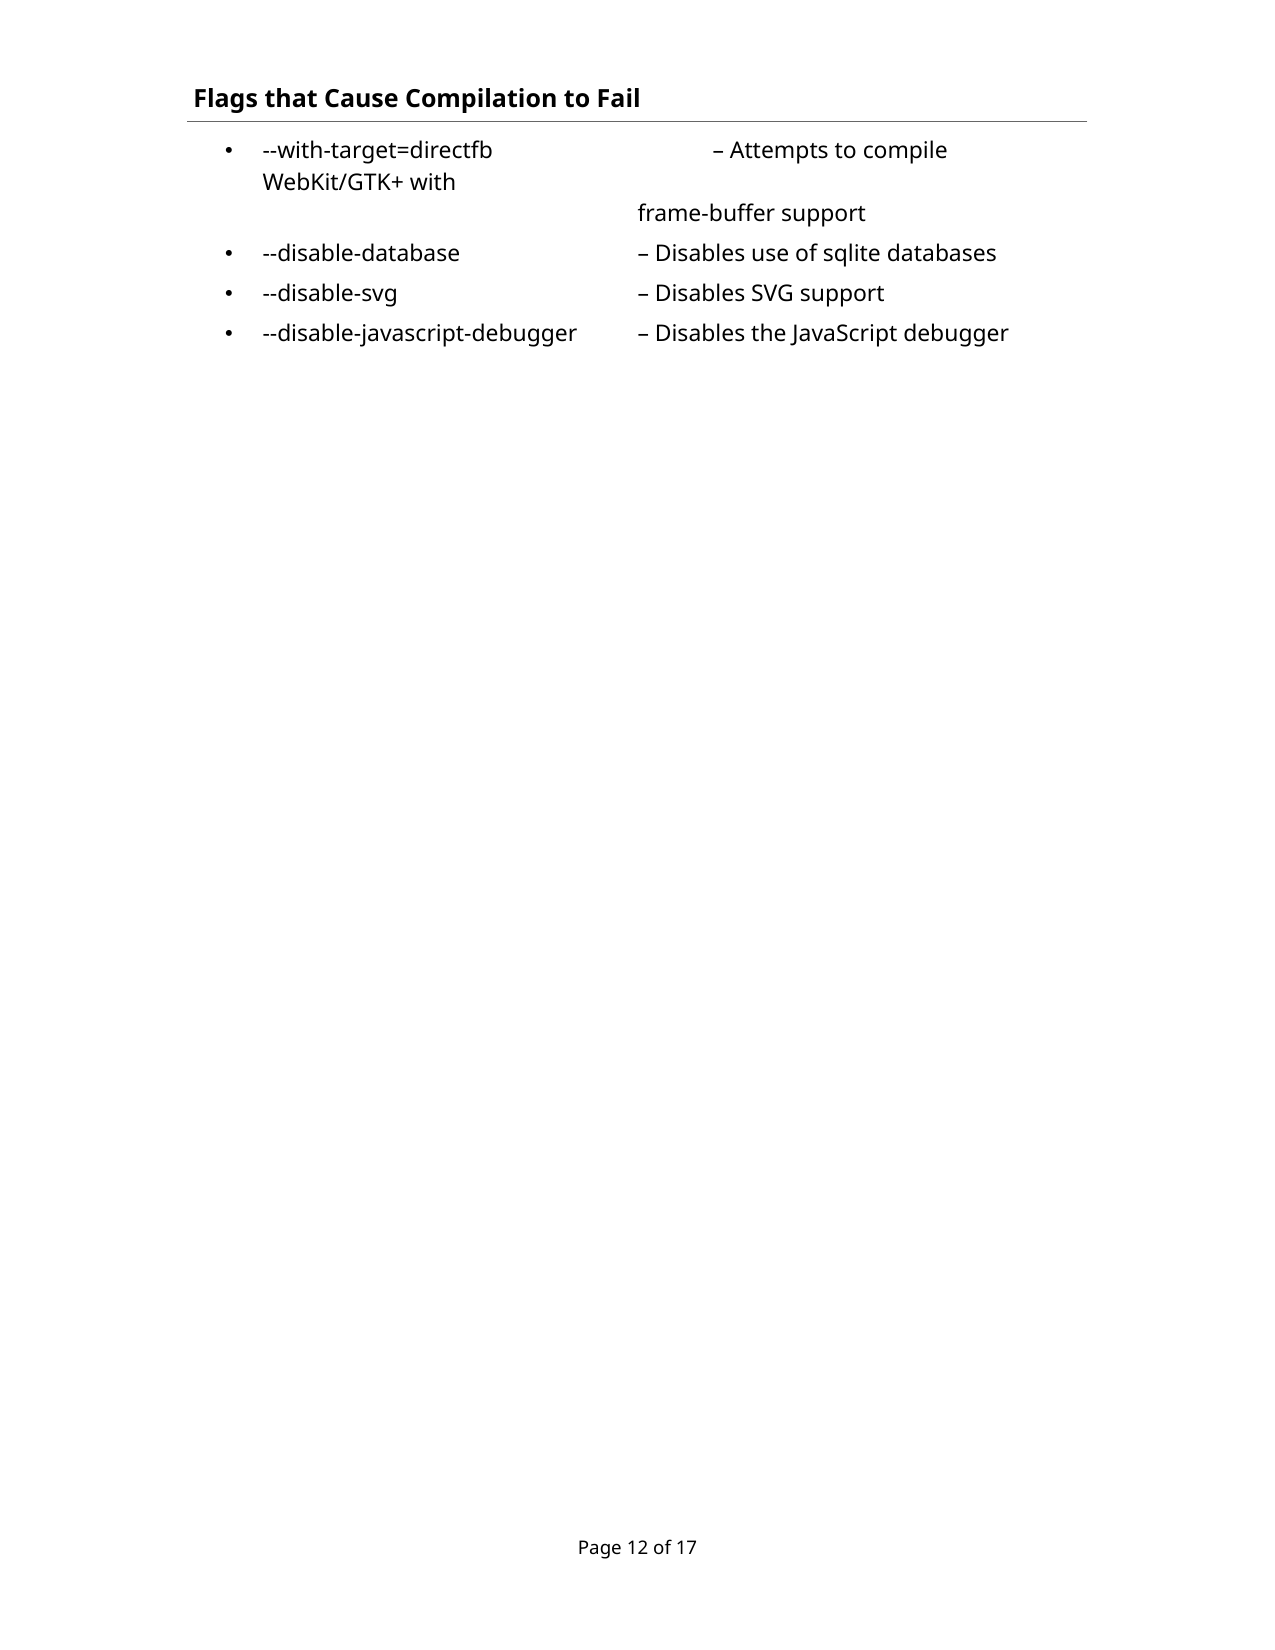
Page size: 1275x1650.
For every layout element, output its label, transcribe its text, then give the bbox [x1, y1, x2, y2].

list --with-target=directfb – Attempts to compile WebKit/GTK+ with frame-buffer support [225, 134, 1087, 228]
list --disable-svg – Disables SVG support [225, 277, 1087, 308]
list --disable-database – Disables use of sqlite databases [225, 237, 1087, 268]
list --disable-javascript-debugger – Disables the JavaScript debugger [225, 317, 1087, 348]
subtitle Flags that Cause Compilation to Fail [187, 75, 1087, 121]
